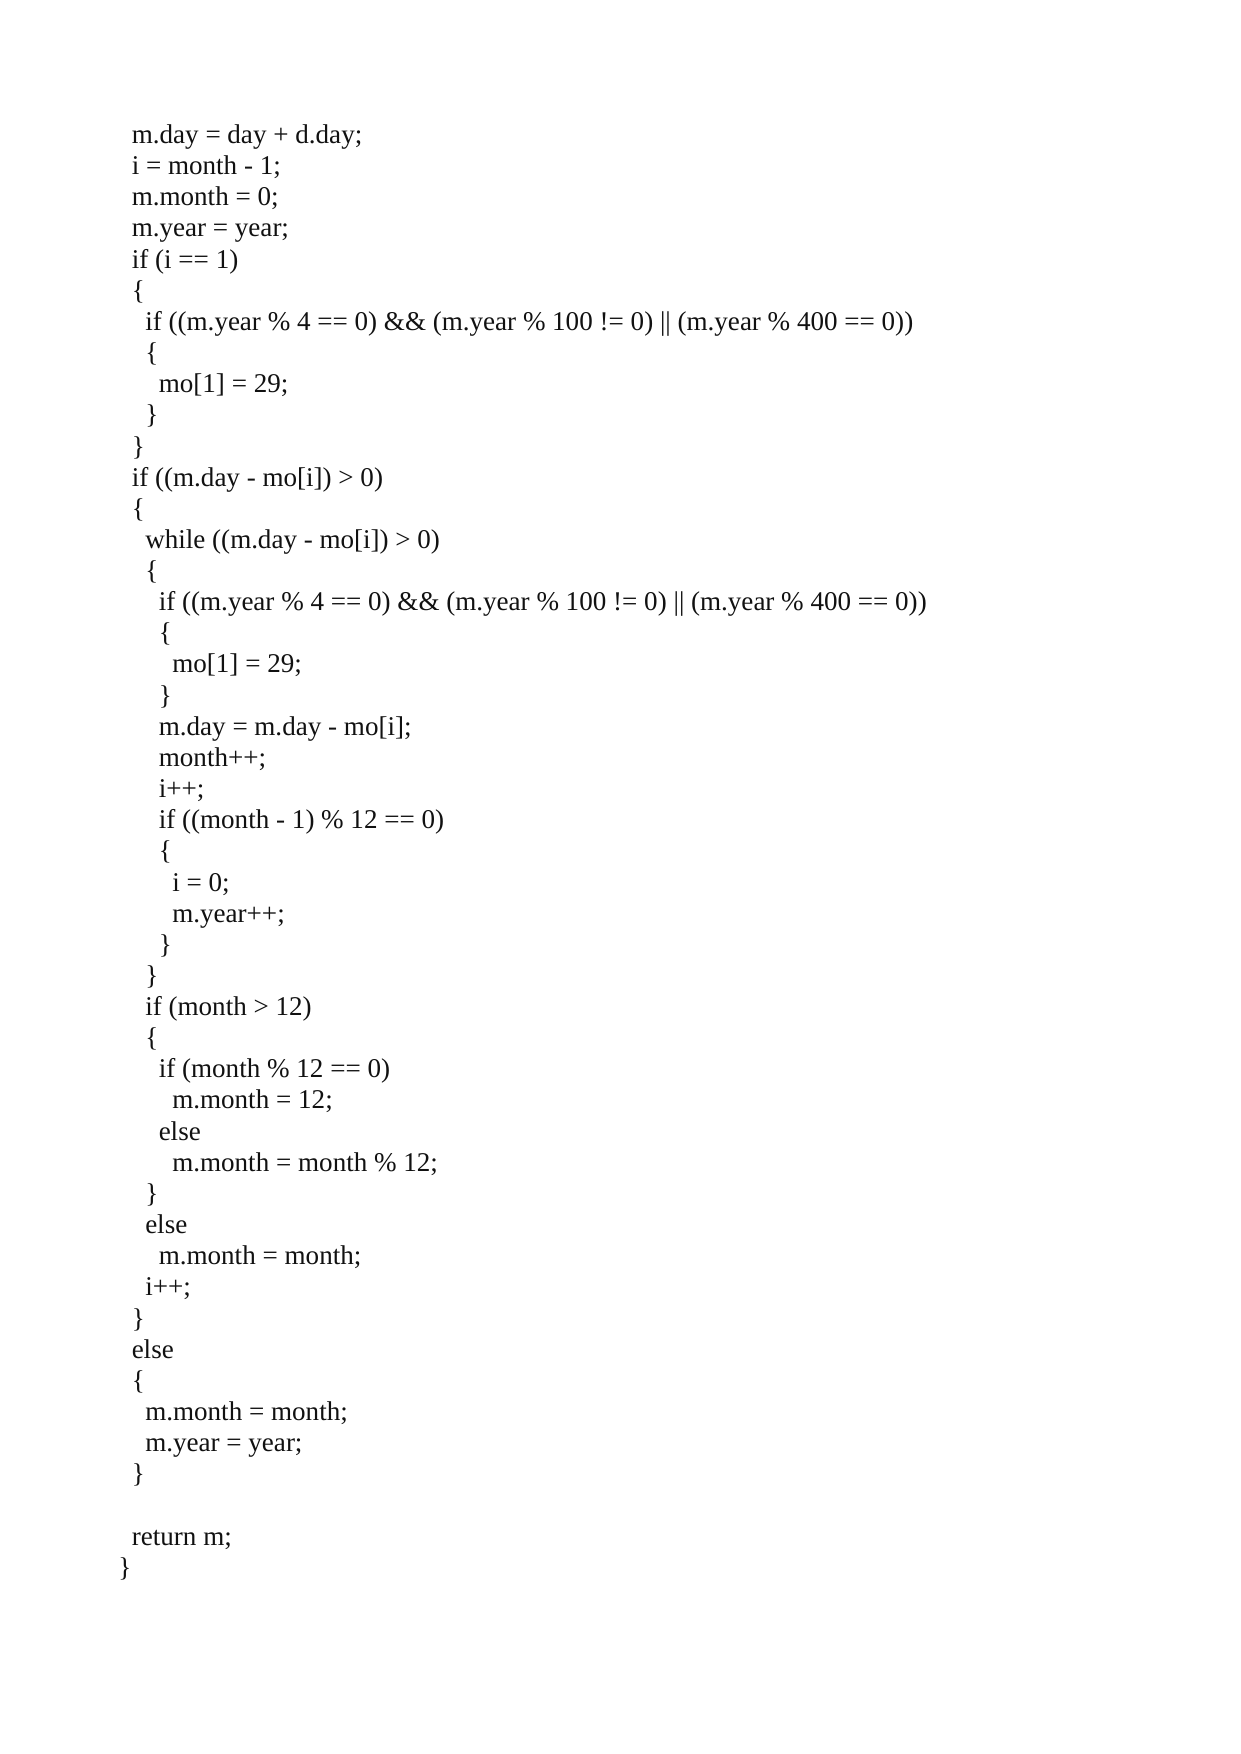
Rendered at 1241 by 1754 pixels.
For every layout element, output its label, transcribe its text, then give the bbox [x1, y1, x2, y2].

text if ((month - 1) % 12 == 0) [118, 803, 1122, 834]
text { [118, 492, 1122, 523]
text m.month = 0; [118, 180, 1122, 212]
text } [118, 1551, 1122, 1582]
text i++; [118, 1271, 1122, 1302]
text m.month = 12; [118, 1084, 1122, 1115]
text } [118, 679, 1122, 710]
text m.month = month; [118, 1395, 1122, 1426]
text mo[1] = 29; [118, 367, 1122, 398]
text m.year++; [118, 897, 1122, 928]
text return m; [118, 1520, 1122, 1551]
text mo[1] = 29; [118, 648, 1122, 679]
text { [118, 834, 1122, 866]
text if ((m.year % 4 == 0) && (m.year % 100 != 0) || (m.year % 400 == 0)) [118, 305, 1122, 336]
text i = month - 1; [118, 149, 1122, 180]
text { [118, 554, 1122, 585]
text month++; [118, 741, 1122, 772]
text m.year = year; [118, 212, 1122, 243]
text } [118, 398, 1122, 429]
text m.month = month; [118, 1239, 1122, 1271]
text } [118, 1177, 1122, 1208]
text if ((m.day - mo[i]) > 0) [118, 461, 1122, 492]
text { [118, 616, 1122, 648]
text if (i == 1) [118, 243, 1122, 274]
text m.day = m.day - mo[i]; [118, 710, 1122, 741]
text m.year = year; [118, 1426, 1122, 1457]
text if ((m.year % 4 == 0) && (m.year % 100 != 0) || (m.year % 400 == 0)) [118, 585, 1122, 616]
text if (month > 12) [118, 990, 1122, 1021]
text { [118, 1021, 1122, 1052]
text else [118, 1208, 1122, 1239]
text m.month = month % 12; [118, 1146, 1122, 1177]
text } [118, 429, 1122, 461]
text } [118, 1457, 1122, 1488]
text { [118, 274, 1122, 305]
text else [118, 1333, 1122, 1364]
text if (month % 12 == 0) [118, 1052, 1122, 1084]
text } [118, 959, 1122, 990]
text i = 0; [118, 866, 1122, 897]
text i++; [118, 772, 1122, 803]
text { [118, 336, 1122, 367]
text while ((m.day - mo[i]) > 0) [118, 523, 1122, 554]
text else [118, 1115, 1122, 1146]
text m.day = day + d.day; [118, 118, 1122, 149]
text } [118, 1302, 1122, 1333]
text } [118, 928, 1122, 959]
text { [118, 1364, 1122, 1395]
